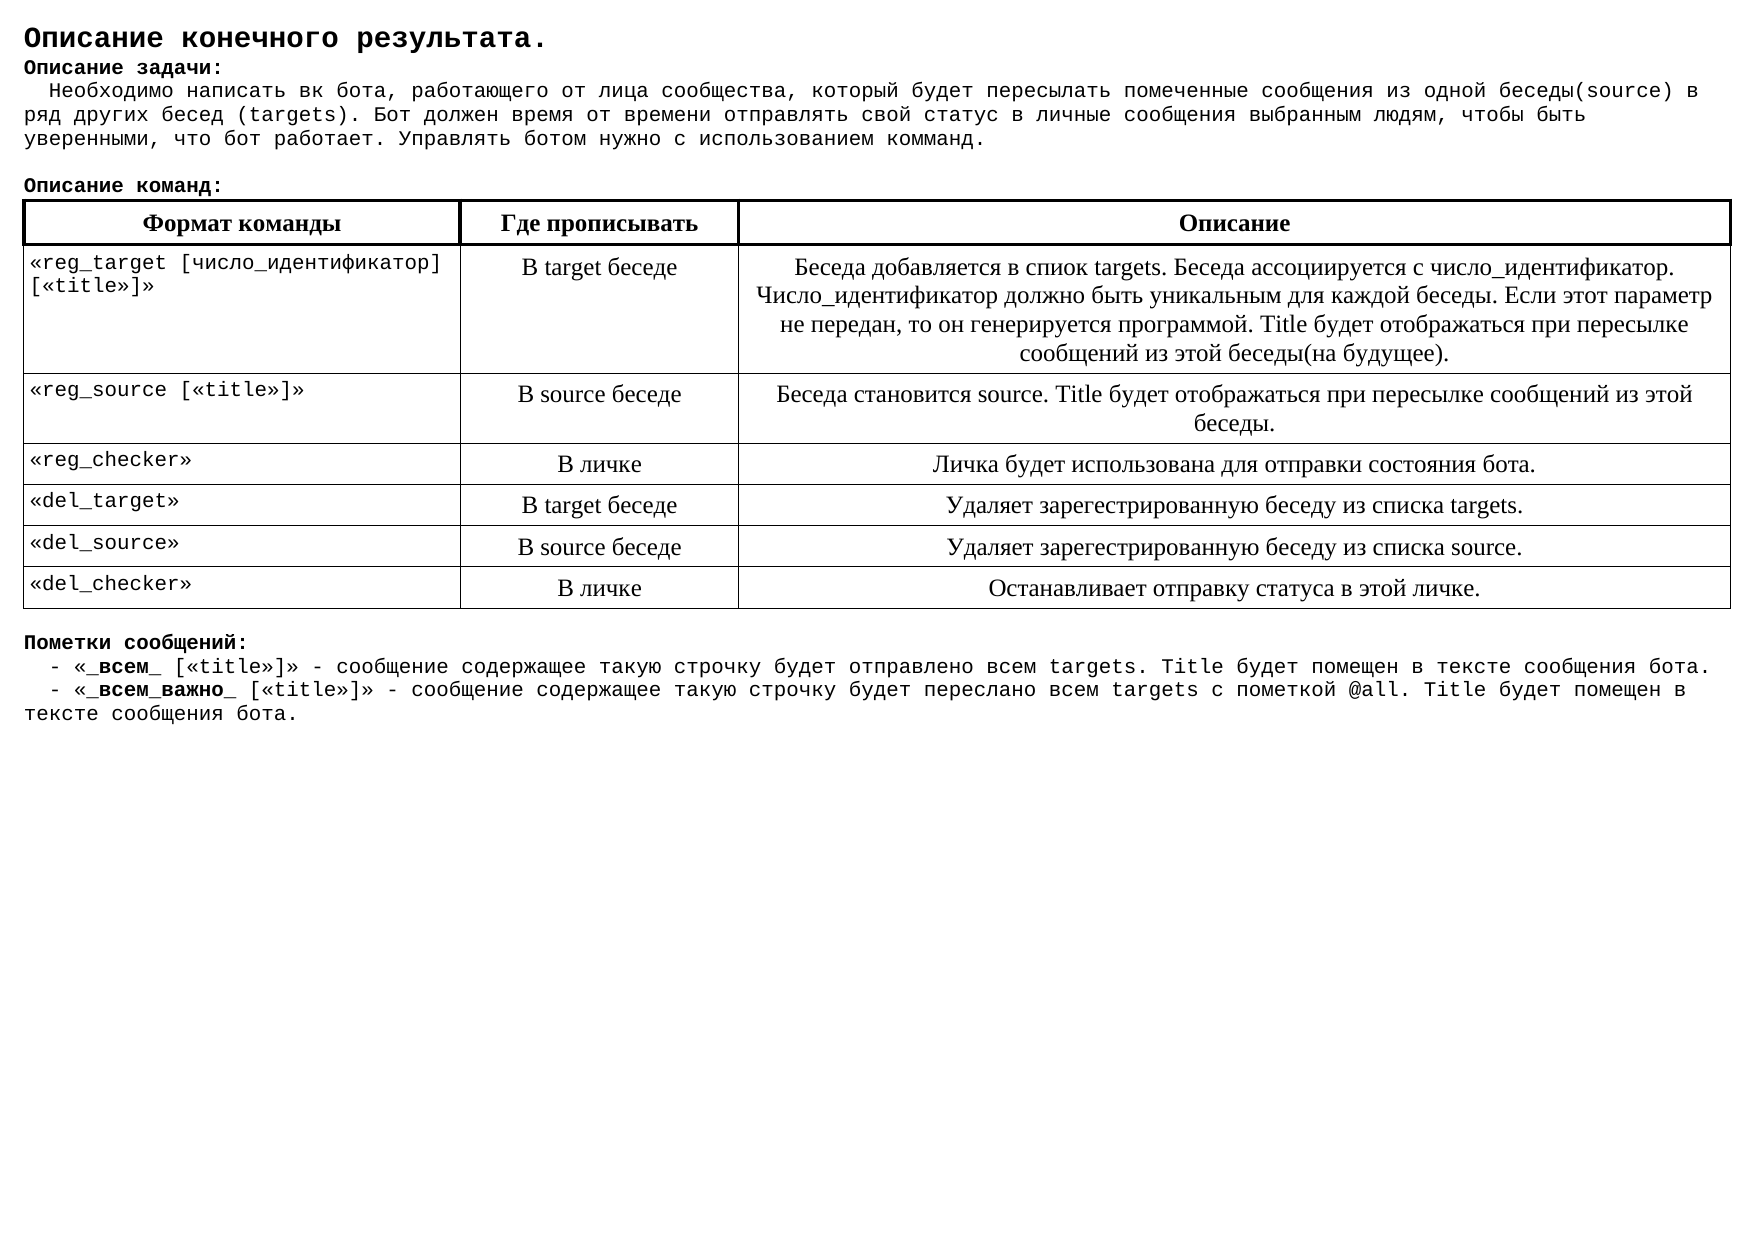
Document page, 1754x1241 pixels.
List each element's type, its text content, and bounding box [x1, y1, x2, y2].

table_cell Беседа добавляется в спиок targets. Беседа ассоциируется с число_идентификатор. Число_идентификатор должно быть уникальным для каждой беседы. Если этот параметр не передан, то он генерируется программой. Title будет отображаться при пересылке сообщений из этой беседы(на будущее). [739, 246, 1730, 372]
table_cell В личке [461, 444, 738, 484]
table_cell «reg_checker» [24, 444, 460, 484]
table_cell «reg_source [«title»]» [24, 374, 460, 442]
table_header Формат команды [26, 202, 458, 242]
table_cell Личка будет использована для отправки состояния бота. [739, 444, 1730, 484]
table_cell В source беседе [461, 374, 738, 442]
text Описание задачи: [24, 57, 1730, 80]
table_cell «del_source» [24, 526, 460, 566]
table_cell В source беседе [461, 526, 738, 566]
text Необходимо написать вк бота, работающего от лица сообщества, который будет пересылать помеченные сообщения из одной беседы(source) в ряд других бесед (targets). Бот должен время от времени отправлять свой статус в личные сообщения выбранным людям, чтобы быть уверенными, что бот работает. Управлять ботом нужно с использованием комманд. [24, 80, 1730, 151]
table_cell «reg_target [число_идентификатор] [«title»]» [24, 246, 460, 372]
table_cell Удаляет зарегестрированную беседу из списка targets. [739, 485, 1730, 525]
text Пометки сообщений: [24, 632, 1730, 656]
table_cell В личке [461, 567, 738, 607]
table_cell В target беседе [461, 246, 738, 372]
text Описание конечного результата. [24, 24, 1730, 57]
table_header Где прописывать [462, 202, 737, 242]
table_cell В target беседе [461, 485, 738, 525]
table_cell Беседа становится source. Title будет отображаться при пересылке сообщений из этой беседы. [739, 374, 1730, 442]
text - «_всем_ [«title»]» - сообщение содержащее такую строчку будет отправлено всем targets. Title будет помещен в тексте сообщения бота. [24, 656, 1730, 679]
table_cell «del_checker» [24, 567, 460, 607]
table_cell Останавливает отправку статуса в этой личке. [739, 567, 1730, 607]
text - «_всем_важно_ [«title»]» - сообщение содержащее такую строчку будет переслано всем targets с пометкой @all. Title будет помещен в тексте сообщения бота. [24, 679, 1730, 727]
table_header Описание [740, 202, 1729, 242]
table_cell «del_target» [24, 485, 460, 525]
text Описание команд: [24, 175, 1730, 198]
table_cell Удаляет зарегестрированную беседу из списка source. [739, 526, 1730, 566]
